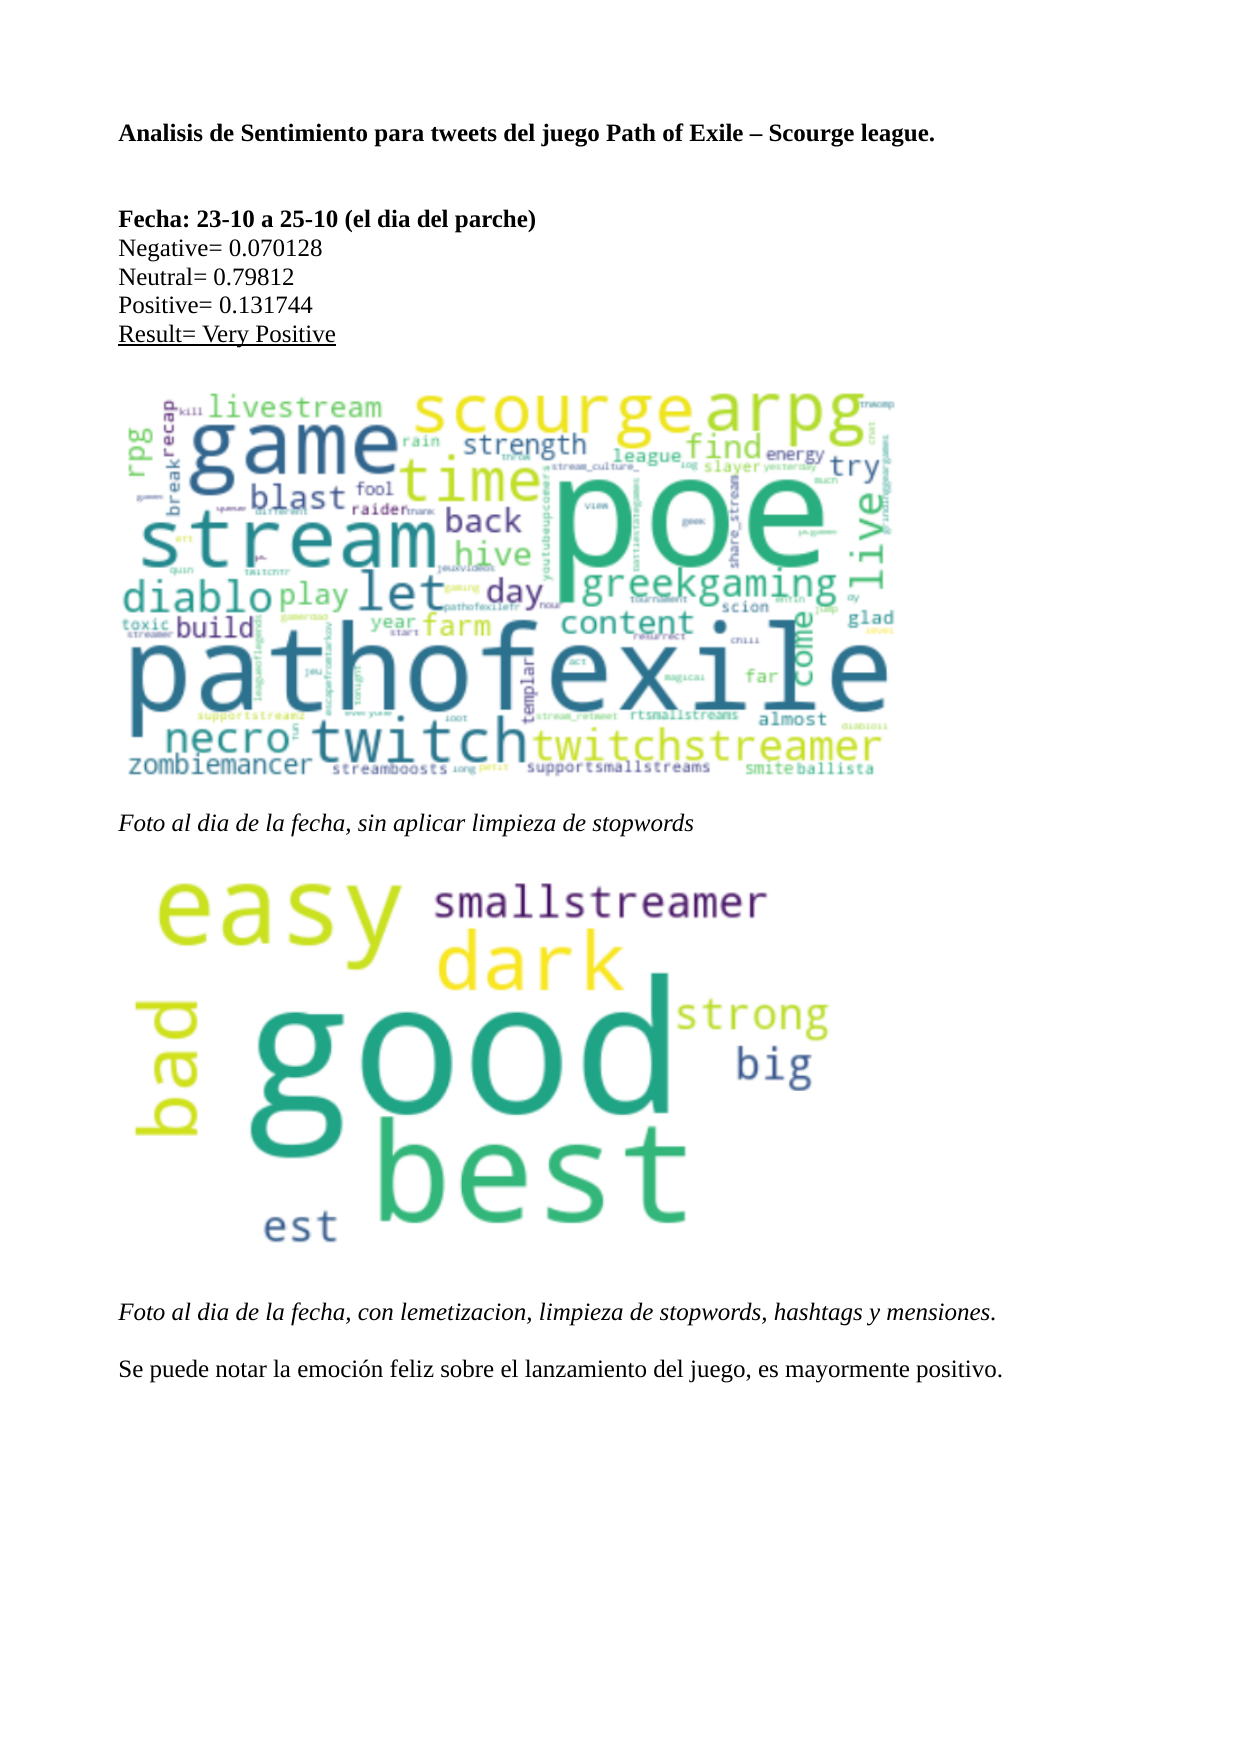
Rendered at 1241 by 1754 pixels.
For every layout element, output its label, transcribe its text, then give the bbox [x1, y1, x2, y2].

text Se puede notar la emoción feliz sobre el lanzamiento del juego, es mayormente positivo. [118, 1354, 1122, 1383]
text Positive= 0.131744 [118, 291, 1122, 319]
text Foto al dia de la fecha, sin aplicar limpieza de stopwords [118, 808, 1122, 837]
text Neutral= 0.79812 [118, 262, 1122, 291]
text Negative= 0.070128 [118, 233, 1122, 262]
picture [117, 381, 904, 796]
text Analisis de Sentimiento para tweets del juego Path of Exile – Scourge league. [118, 118, 1122, 147]
text Fecha: 23-10 a 25-10 (el dia del parche) [118, 204, 1122, 233]
text Result= Very Positive [118, 319, 1122, 348]
picture [122, 858, 835, 1270]
text Foto al dia de la fecha, con lemetizacion, limpieza de stopwords, hashtags y mensiones. [118, 1297, 1122, 1326]
